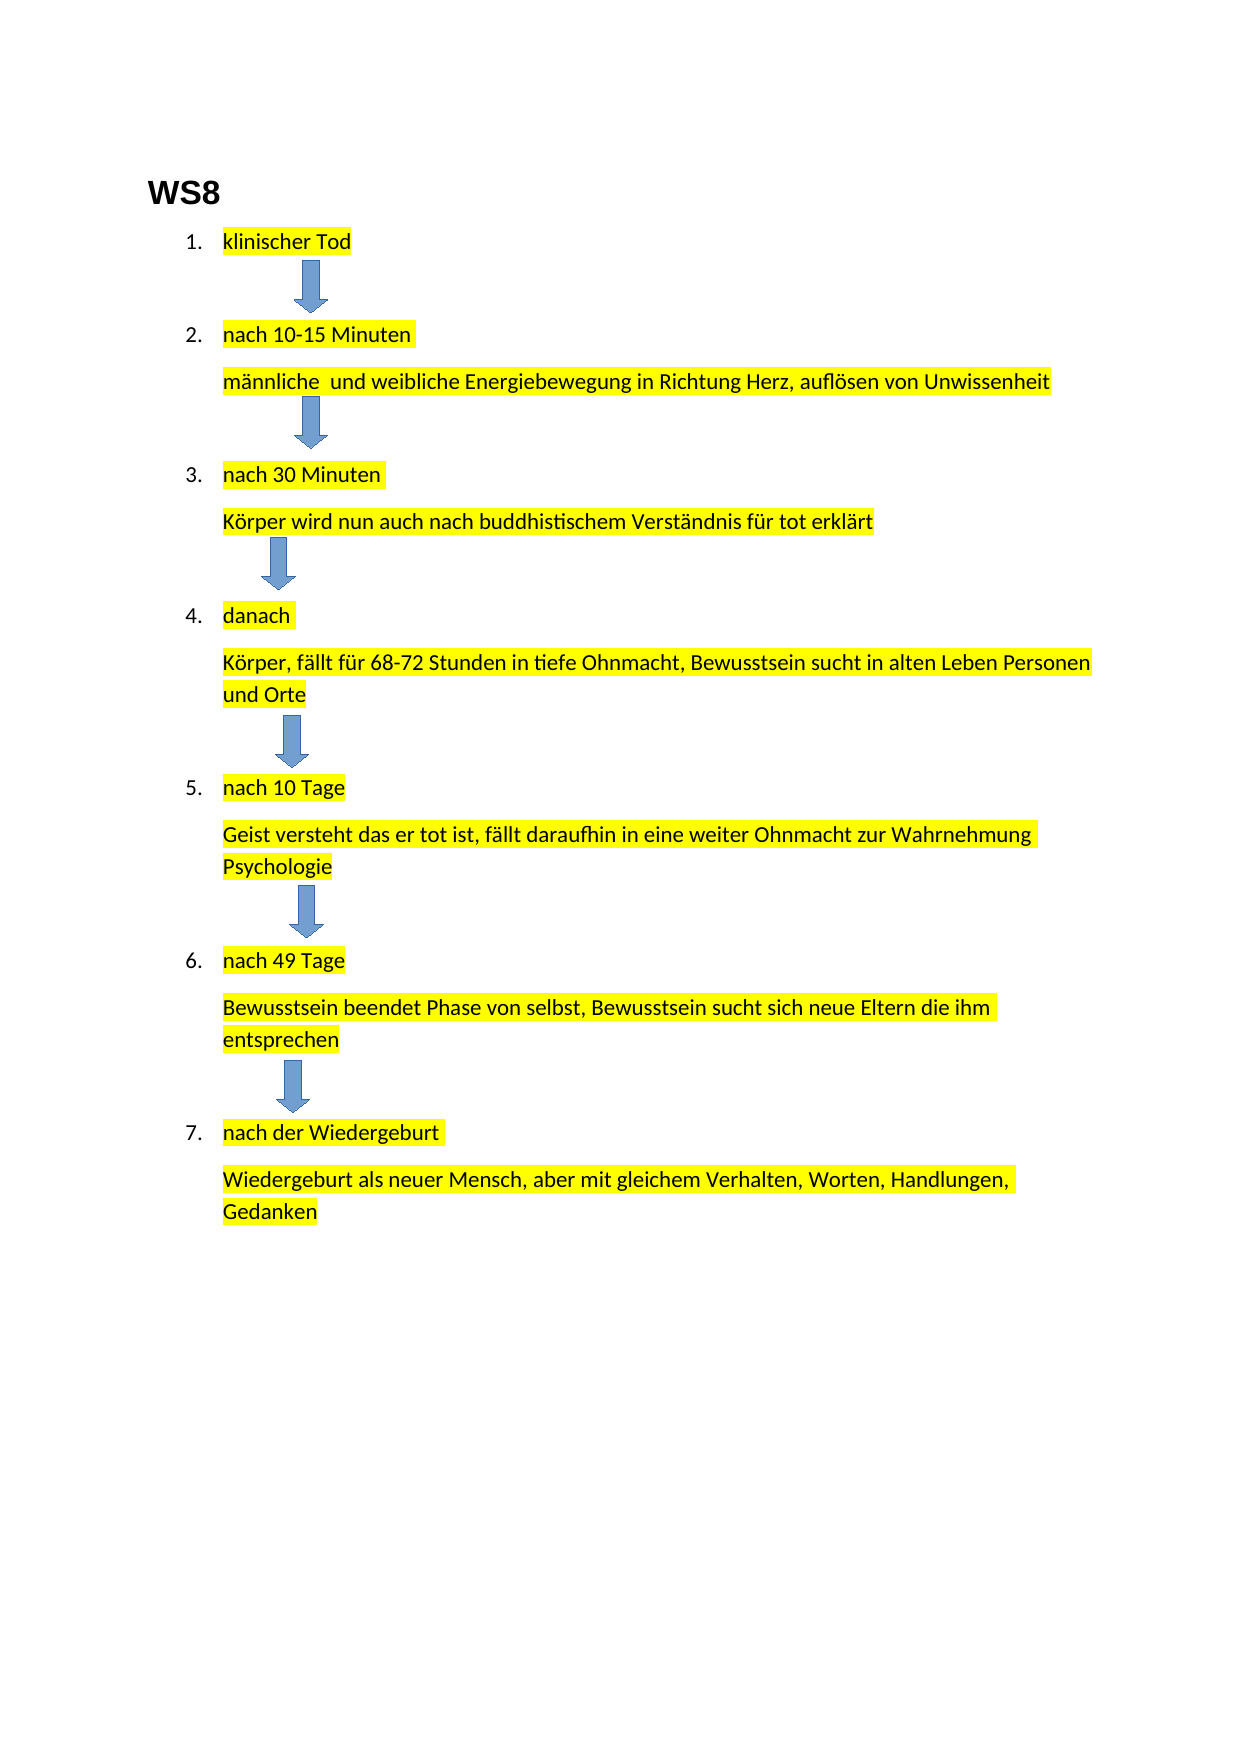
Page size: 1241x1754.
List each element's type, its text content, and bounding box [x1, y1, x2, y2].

list Bewusstsein beendet Phase von selbst, Bewusstsein sucht sich neue Eltern die ihm entsprechen [185, 993, 1093, 1053]
list nach der Wiedergeburt [185, 1118, 1093, 1146]
list nach 30 Minuten [185, 461, 1093, 489]
list danach [185, 601, 1093, 629]
list Körper, fällt für 68-72 Stunden in tiefe Ohnmacht, Bewusstsein sucht in alten Leben Personen und Orte [185, 648, 1093, 708]
list klinischer Tod [185, 227, 1093, 255]
list Geist versteht das er tot ist, fällt daraufhin in eine weiter Ohnmacht zur Wahrnehmung Psychologie [185, 820, 1093, 880]
list nach 10 Tage [185, 773, 1093, 801]
list nach 49 Tage [185, 946, 1093, 974]
list Wiedergeburt als neuer Mensch, aber mit gleichem Verhalten, Worten, Handlungen, Gedanken [185, 1165, 1093, 1225]
list Körper wird nun auch nach buddhistischem Verständnis für tot erklärt [185, 507, 1093, 535]
list nach 10-15 Minuten [185, 320, 1093, 348]
subtitle WS8 [148, 173, 1093, 211]
list männliche und weibliche Energiebewegung in Richtung Herz, auflösen von Unwissenheit [185, 367, 1093, 395]
